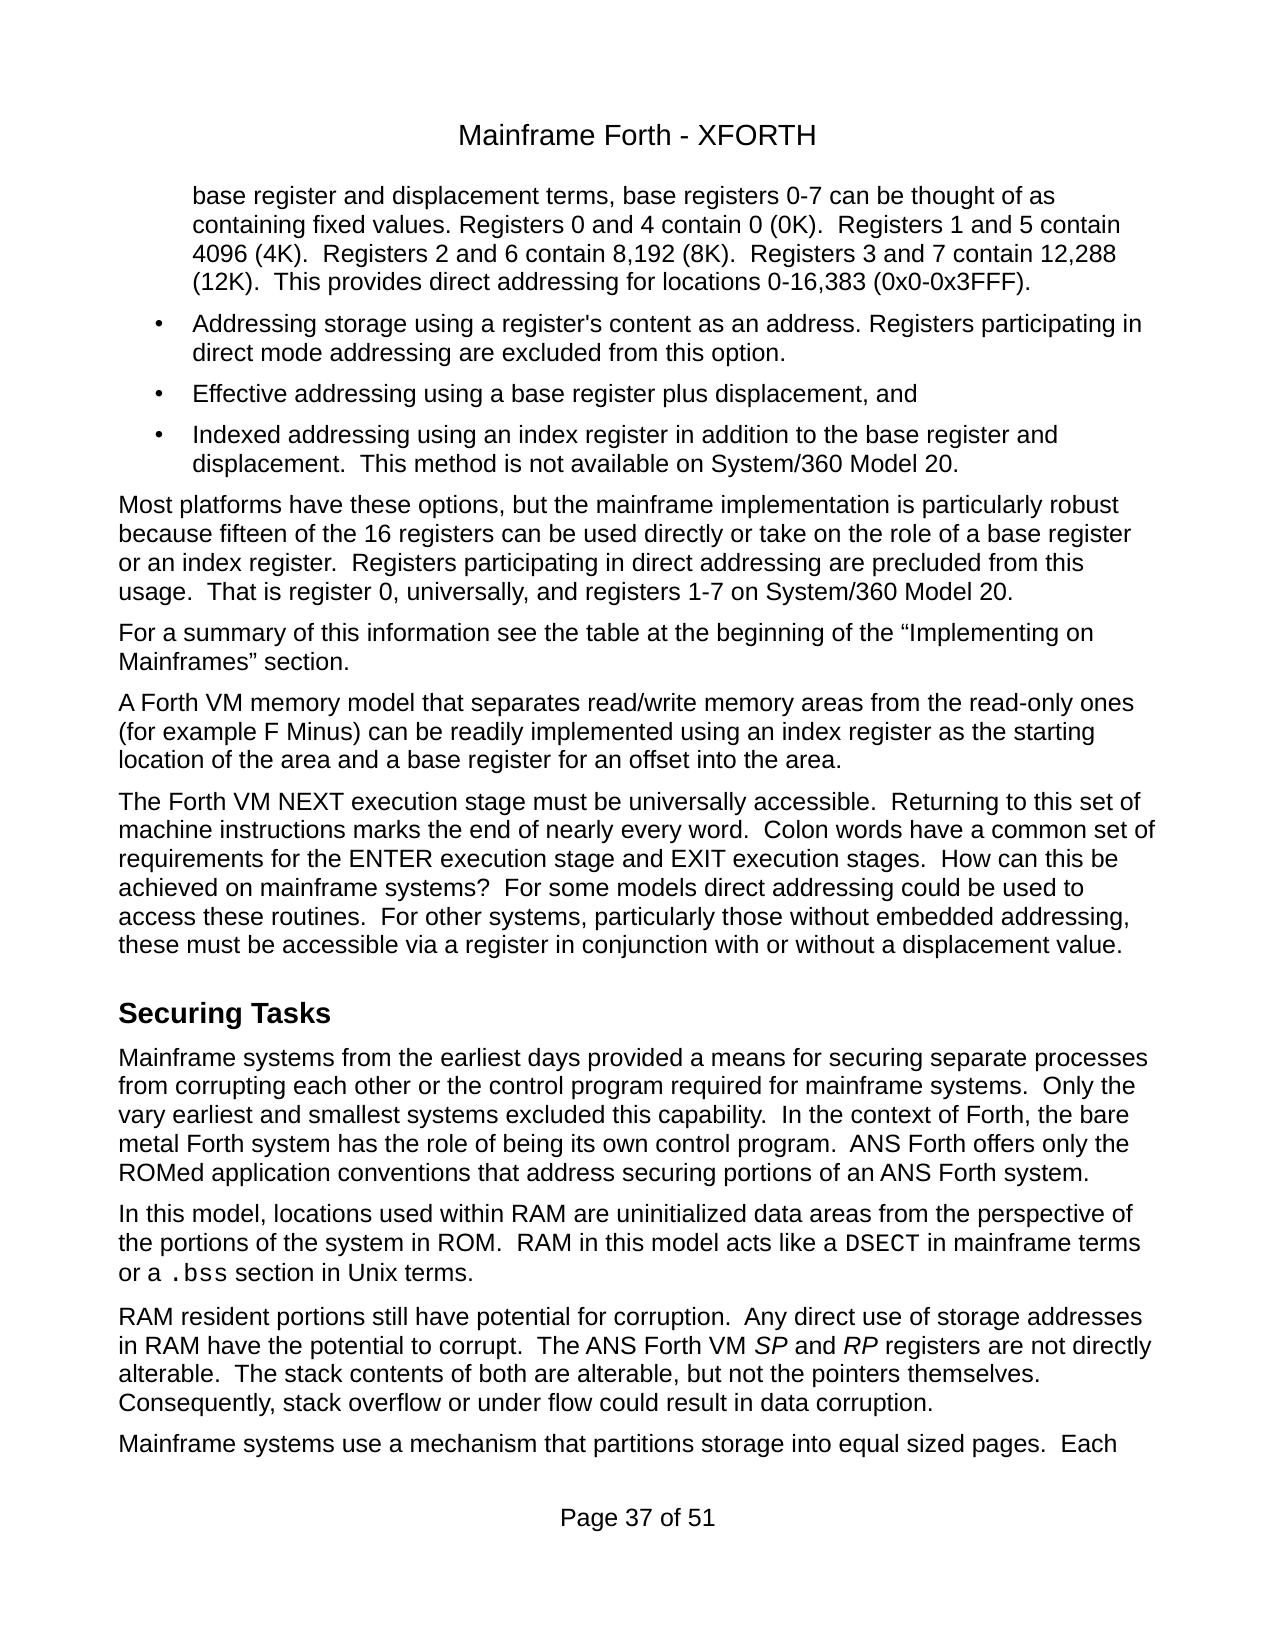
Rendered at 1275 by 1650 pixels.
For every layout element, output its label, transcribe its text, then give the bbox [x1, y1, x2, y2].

text The Forth VM NEXT execution stage must be universally accessible. Returning to this set of machine instructions marks the end of nearly every word. Colon words have a common set of requirements for the ENTER execution stage and EXIT execution stages. How can this be achieved on mainframe systems? For some models direct addressing could be used to access these routines. For other systems, particularly those without embedded addressing, these must be accessible via a register in conjunction with or without a displacement value. [118, 786, 1157, 959]
text Mainframe systems use a mechanism that partitions storage into equal sized pages. Each [118, 1429, 1157, 1458]
text RAM resident portions still have potential for corruption. Any direct use of storage addresses in RAM have the potential to corrupt. The ANS Forth VM SP and RP registers are not directly alterable. The stack contents of both are alterable, but not the pointers themselves. Consequently, stack overflow or under flow could result in data corruption. [118, 1302, 1157, 1417]
text For a summary of this information see the table at the beginning of the “Implementing on Mainframes” section. [118, 618, 1157, 675]
list Addressing storage using a register's content as an address. Registers participating in direct mode addressing are excluded from this option. [154, 309, 1157, 366]
text Most platforms have these options, but the mainframe implementation is particularly robust because fifteen of the 16 registers can be used directly or take on the role of a base register or an index register. Registers participating in direct addressing are precluded from this usage. That is register 0, universally, and registers 1-7 on System/360 Model 20. [118, 490, 1157, 605]
text Mainframe systems from the earliest days provided a means for securing separate processes from corrupting each other or the control program required for mainframe systems. Only the vary earliest and smallest systems excluded this capability. In the context of Forth, the bare metal Forth system has the role of being its own control program. ANS Forth offers only the ROMed application conventions that address securing portions of an ANS Forth system. [118, 1042, 1157, 1186]
text A Forth VM memory model that separates read/write memory areas from the read-only ones (for example F Minus) can be readily implemented using an index register as the starting location of the area and a base register for an offset into the area. [118, 688, 1157, 774]
text base register and displacement terms, base registers 0-7 can be thought of as containing fixed values. Registers 0 and 4 contain 0 (0K). Registers 1 and 5 contain 4096 (4K). Registers 2 and 6 contain 8,192 (8K). Registers 3 and 7 contain 12,288 (12K). This provides direct addressing for locations 0-16,383 (0x0-0x3FFF). [192, 181, 1157, 296]
list Indexed addressing using an index register in addition to the base register and displacement. This method is not available on System/360 Model 20. [154, 420, 1157, 478]
text In this model, locations used within RAM are uninitialized data areas from the perspective of the portions of the system in ROM. RAM in this model acts like a DSECT in mainframe terms or a .bss section in Unix terms. [118, 1199, 1157, 1289]
subtitle Securing Tasks [118, 996, 1157, 1030]
list Effective addressing using a base register plus displacement, and [154, 379, 1157, 408]
